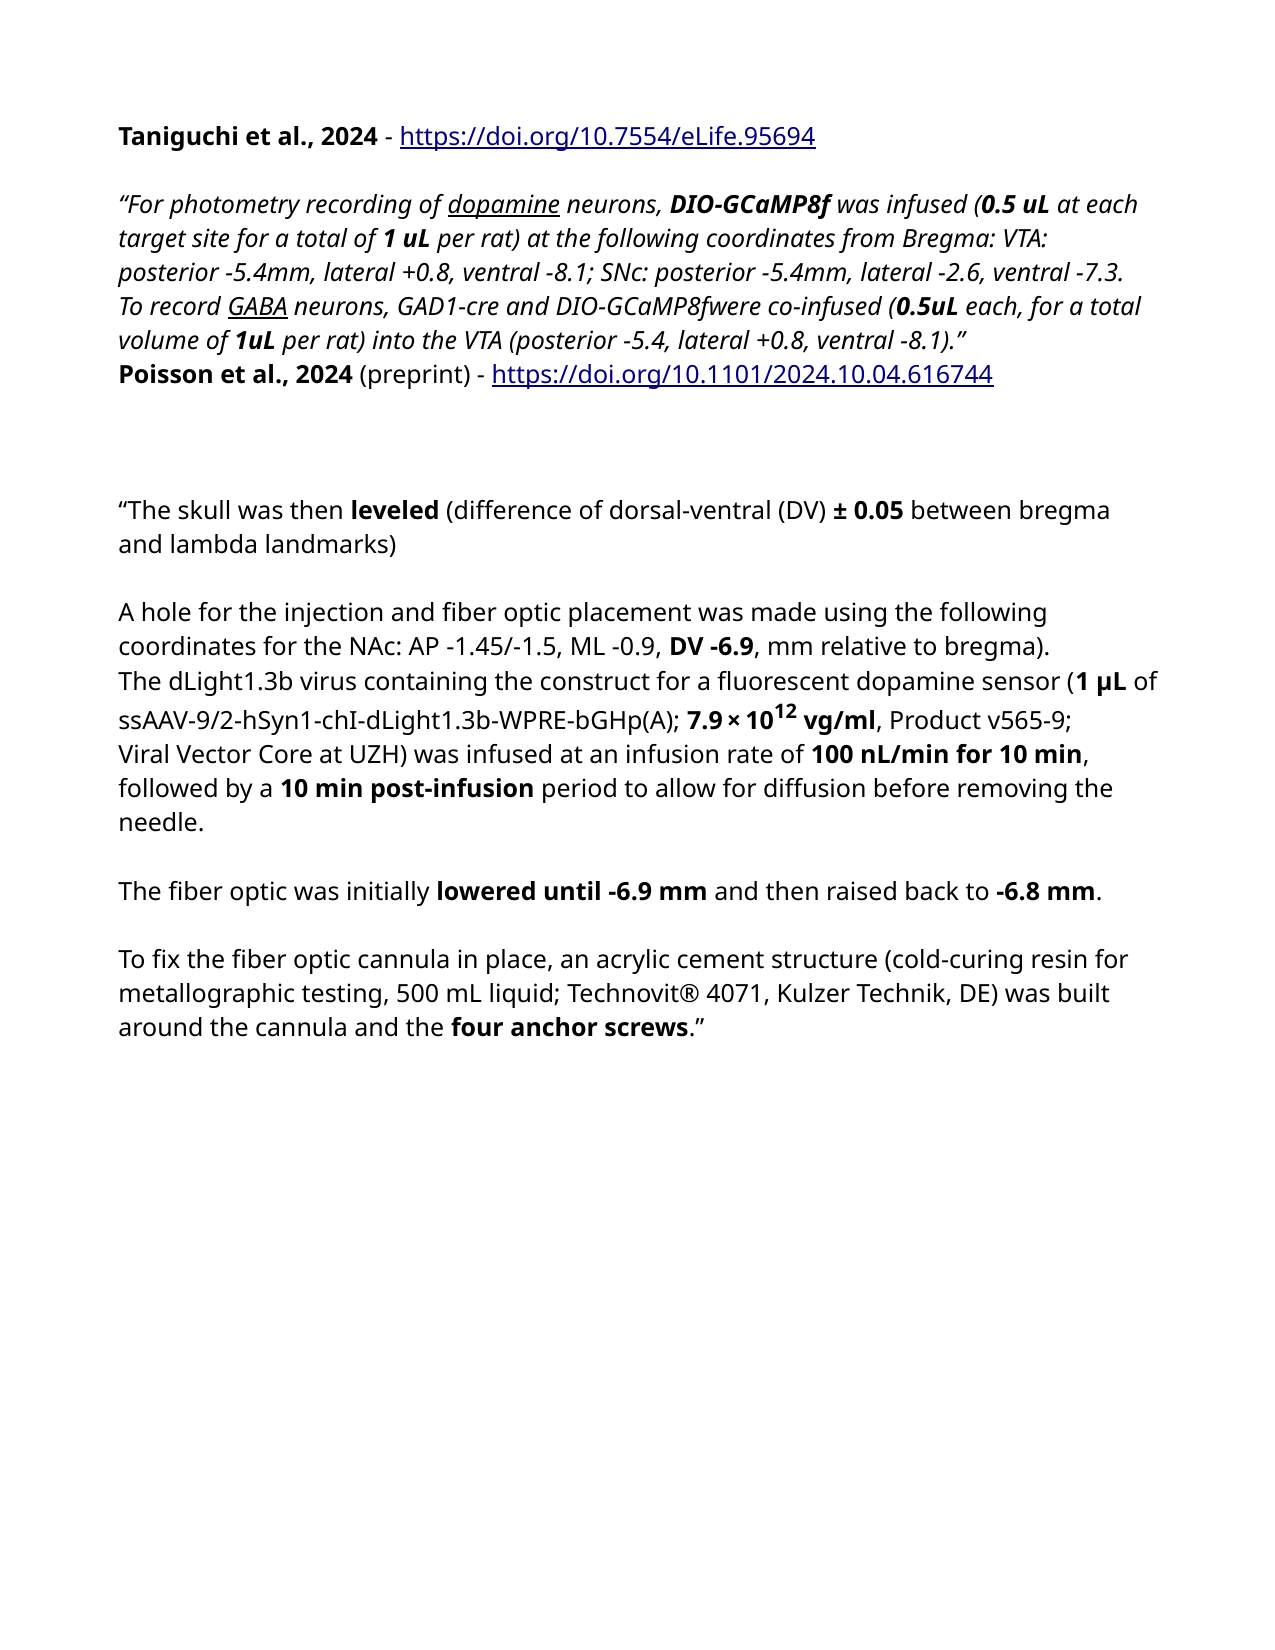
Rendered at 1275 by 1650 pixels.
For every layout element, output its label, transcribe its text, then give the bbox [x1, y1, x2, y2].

text Taniguchi et al., 2024 - https://doi.org/10.7554/eLife.95694 [118, 118, 1157, 152]
text Viral Vector Core at UZH) was infused at an infusion rate of 100 nL/min for 10 min, followed by a 10 min post-infusion period to allow for diffusion before removing the needle. [118, 737, 1157, 839]
text A hole for the injection and fiber optic placement was made using the following coordinates for the NAc: AP -1.45/-1.5, ML -0.9, DV -6.9, mm relative to bregma). [118, 595, 1157, 663]
text The dLight1.3b virus containing the construct for a fluorescent dopamine sensor (1 μL of ssAAV-9/2-hSyn1-chI-dLight1.3b-WPRE-bGHp(A); 7.9 × 1012 vg/ml, Product v565-9; [118, 663, 1157, 737]
text To fix the fiber optic cannula in place, an acrylic cement structure (cold-curing resin for metallographic testing, 500 mL liquid; Technovit® 4071, Kulzer Technik, DE) was built around the cannula and the four anchor screws.” [118, 941, 1157, 1043]
text “For photometry recording of dopamine neurons, DIO-GCaMP8f was infused (0.5 uL at each target site for a total of 1 uL per rat) at the following coordinates from Bregma: VTA: posterior -5.4mm, lateral +0.8, ventral -8.1; SNc: posterior -5.4mm, lateral -2.6, ventral -7.3. To record GABA neurons, GAD1-cre and DIO-GCaMP8fwere co-infused (0.5uL each, for a total volume of 1uL per rat) into the VTA (posterior -5.4, lateral +0.8, ventral -8.1).” [118, 186, 1157, 357]
text Poisson et al., 2024 (preprint) - https://doi.org/10.1101/2024.10.04.616744 [118, 357, 1157, 391]
text The fiber optic was initially lowered until -6.9 mm and then raised back to -6.8 mm. [118, 873, 1157, 907]
text “The skull was then leveled (difference of dorsal-ventral (DV) ± 0.05 between bregma and lambda landmarks) [118, 493, 1157, 561]
